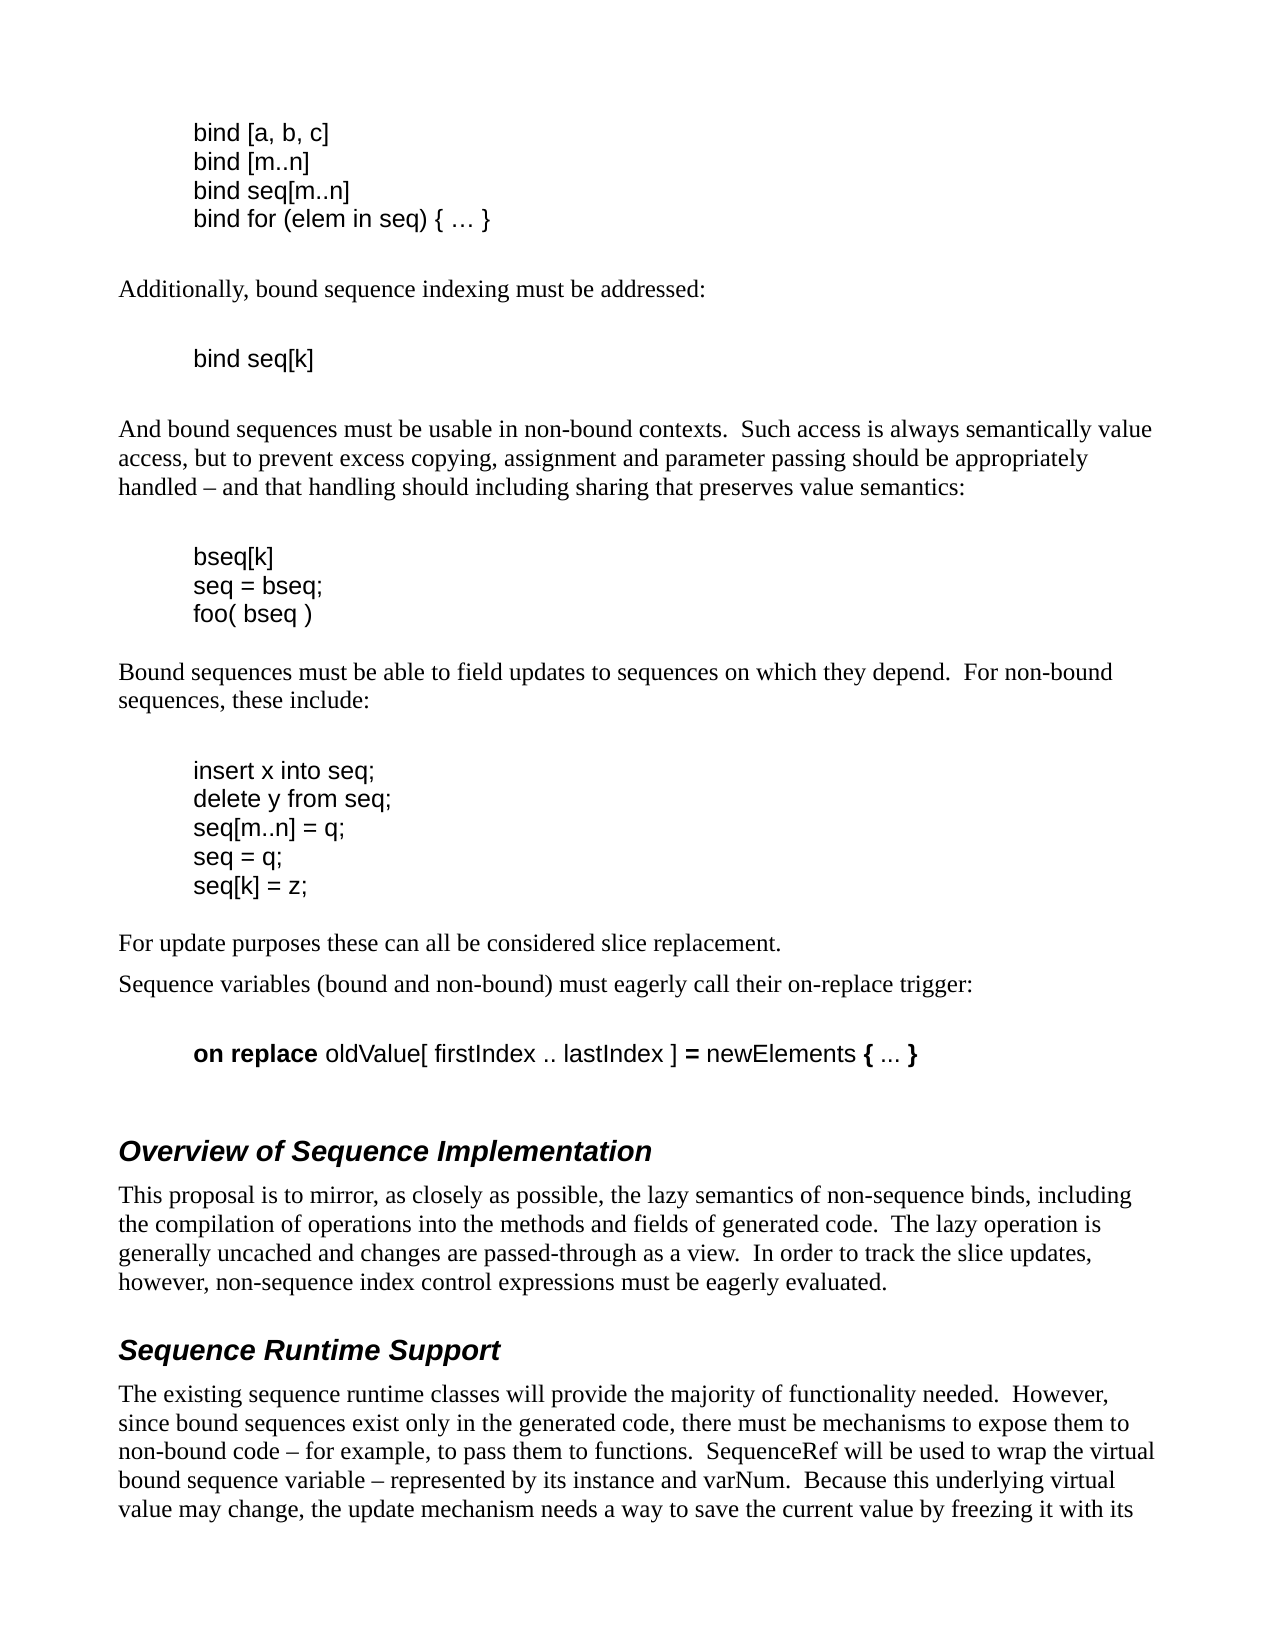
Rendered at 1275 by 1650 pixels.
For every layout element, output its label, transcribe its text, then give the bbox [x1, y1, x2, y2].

text bind seq[m..n] [193, 176, 1157, 204]
text bind for (elem in seq) { … } [193, 204, 1157, 233]
text foo( bseq ) [193, 599, 1157, 628]
text bind [m..n] [193, 147, 1157, 176]
text Bound sequences must be able to field updates to sequences on which they depend. For non-bound sequences, these include: [118, 657, 1157, 714]
text This proposal is to mirror, as closely as possible, the lazy semantics of non-sequence binds, including the compilation of operations into the methods and fields of generated code. The lazy operation is generally uncached and changes are passed-through as a view. In order to track the slice updates, however, non-sequence index control expressions must be eagerly evaluated. [118, 1180, 1157, 1295]
text on replace oldValue[ firstIndex .. lastIndex ] = newElements { ... } [193, 1039, 1157, 1068]
text seq = bseq; [193, 571, 1157, 599]
text seq = q; [193, 842, 1157, 871]
text For update purposes these can all be considered slice replacement. [118, 928, 1157, 957]
text insert x into seq; [193, 756, 1157, 784]
text bseq[k] [193, 542, 1157, 571]
text bind seq[k] [193, 344, 1157, 373]
subtitle Sequence Runtime Support [118, 1333, 1157, 1366]
subtitle Overview of Sequence Implementation [118, 1134, 1157, 1168]
text The existing sequence runtime classes will provide the majority of functionality needed. However, since bound sequences exist only in the generated code, there must be mechanisms to expose them to non-bound code – for example, to pass them to functions. SequenceRef will be used to wrap the virtual bound sequence variable – represented by its instance and varNum. Because this underlying virtual value may change, the update mechanism needs a way to save the current value by freezing it with its [118, 1379, 1157, 1523]
text bind [a, b, c] [193, 118, 1157, 147]
text Sequence variables (bound and non-bound) must eagerly call their on-replace trigger: [118, 969, 1157, 998]
text seq[m..n] = q; [193, 813, 1157, 842]
text delete y from seq; [193, 784, 1157, 813]
text seq[k] = z; [193, 871, 1157, 899]
text Additionally, bound sequence indexing must be addressed: [118, 274, 1157, 303]
text And bound sequences must be usable in non-bound contexts. Such access is always semantically value access, but to prevent excess copying, assignment and parameter passing should be appropriately handled – and that handling should including sharing that preserves value semantics: [118, 414, 1157, 501]
